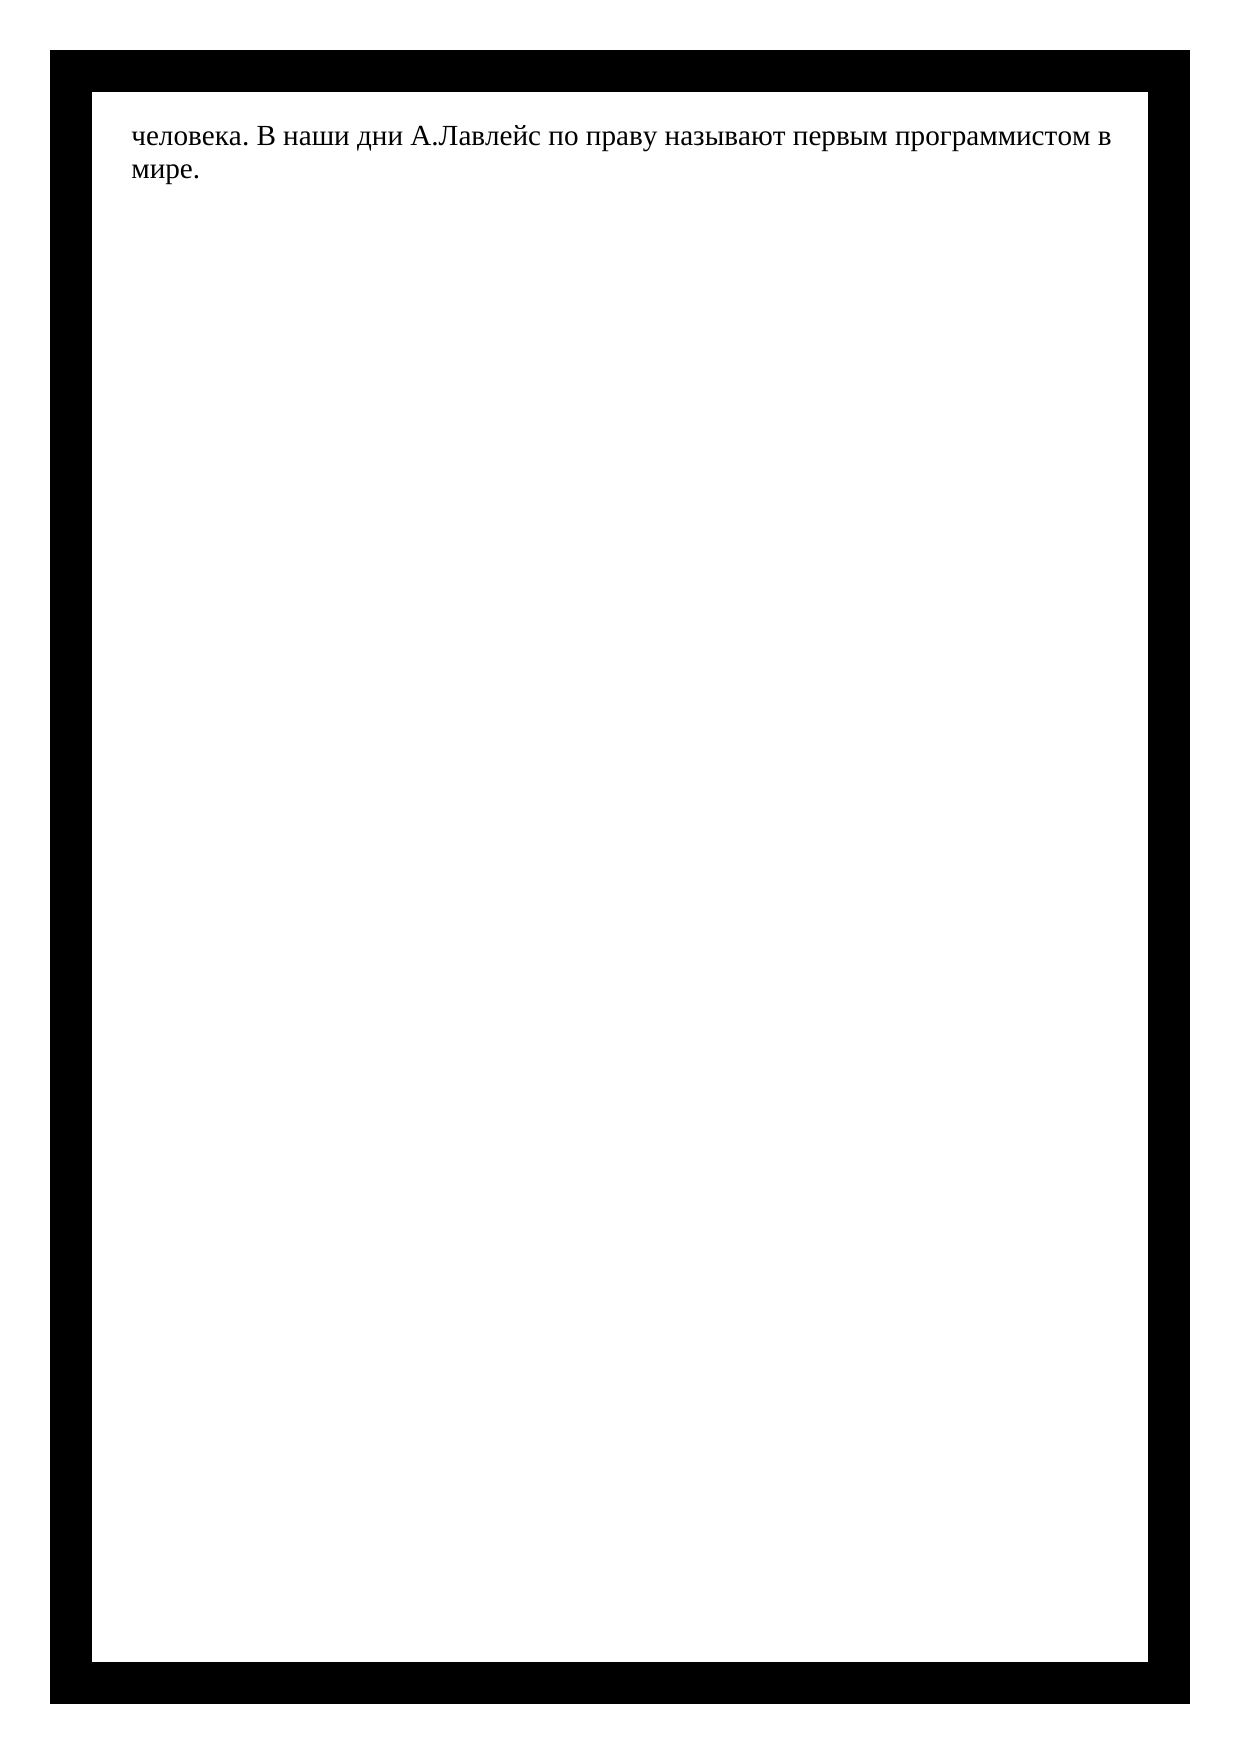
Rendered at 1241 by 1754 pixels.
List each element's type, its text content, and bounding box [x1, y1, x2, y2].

text человека. В наши дни А.Лавлейс по праву называют первым программистом в мире. [131, 118, 1148, 185]
